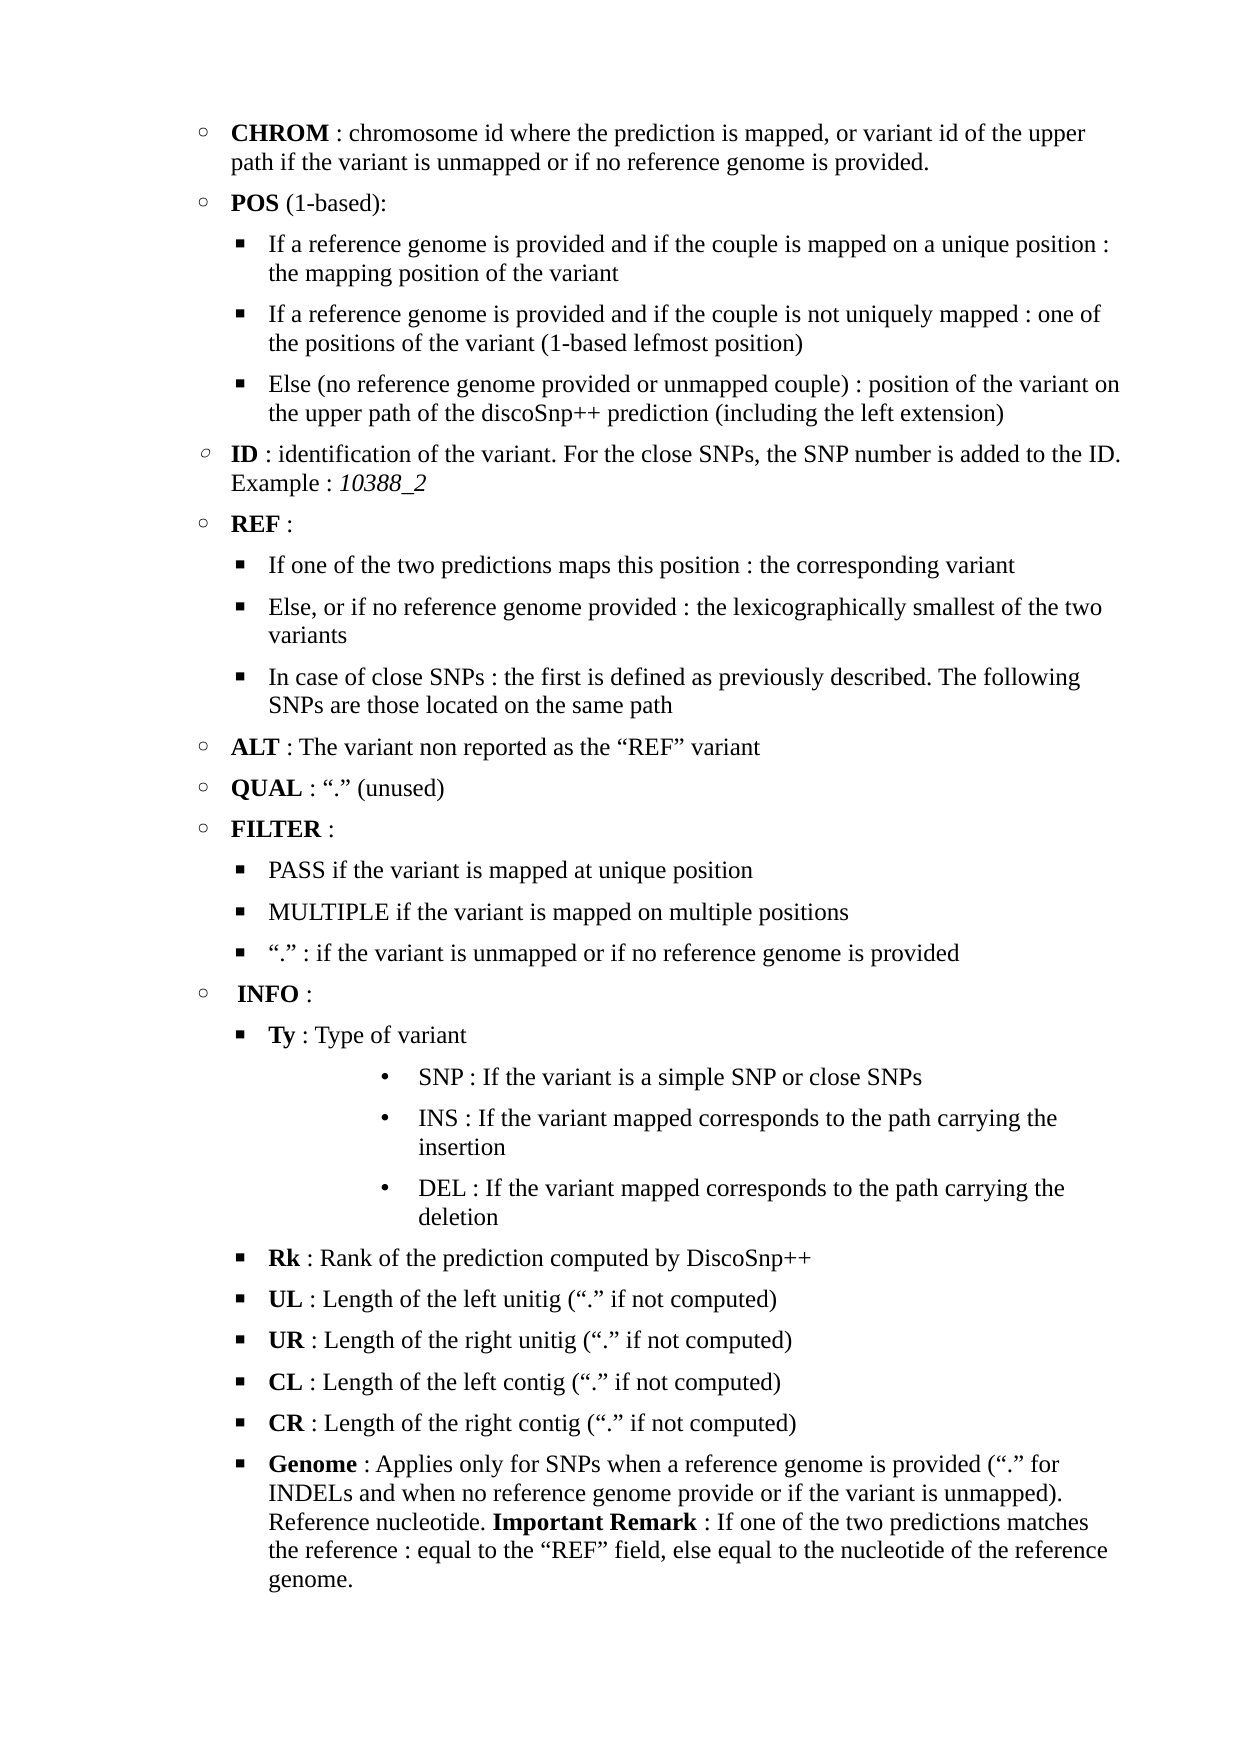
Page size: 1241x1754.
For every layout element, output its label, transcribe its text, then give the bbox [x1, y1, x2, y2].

list Rk : Rank of the prediction computed by DiscoSnp++ [231, 1243, 1122, 1272]
list PASS if the variant is mapped at unique position [231, 856, 1122, 884]
list “.” : if the variant is unmapped or if no reference genome is provided [231, 938, 1122, 967]
list Genome : Applies only for SNPs when a reference genome is provided (“.” for INDELs and when no reference genome provide or if the variant is unmapped). Reference nucleotide. Important Remark : If one of the two predictions matches the reference : equal to the “REF” field, else equal to the nucleotide of the reference genome. [231, 1449, 1122, 1593]
list If a reference genome is provided and if the couple is not uniquely mapped : one of the positions of the variant (1-based lefmost position) [231, 299, 1122, 357]
list DEL : If the variant mapped corresponds to the path carrying the deletion [381, 1173, 1122, 1231]
list QUAL : “.” (unused) [193, 773, 1122, 802]
list CL : Length of the left contig (“.” if not computed) [231, 1367, 1122, 1396]
list If a reference genome is provided and if the couple is mapped on a unique position : the mapping position of the variant [231, 229, 1122, 287]
list CHROM : chromosome id where the prediction is mapped, or variant id of the upper path if the variant is unmapped or if no reference genome is provided. [193, 118, 1122, 176]
list FILTER : [193, 814, 1122, 843]
list ALT : The variant non reported as the “REF” variant [193, 732, 1122, 761]
list If one of the two predictions maps this position : the corresponding variant [231, 551, 1122, 579]
list In case of close SNPs : the first is defined as previously described. The following SNPs are those located on the same path [231, 662, 1122, 719]
list ID : identification of the variant. For the close SNPs, the SNP number is added to the ID. Example : 10388_2 [193, 439, 1122, 497]
list Else (no reference genome provided or unmapped couple) : position of the variant on the upper path of the discoSnp++ prediction (including the left extension) [231, 369, 1122, 427]
list POS (1-based): [193, 188, 1122, 217]
list SNP : If the variant is a simple SNP or close SNPs [381, 1062, 1122, 1091]
list MULTIPLE if the variant is mapped on multiple positions [231, 897, 1122, 926]
list Ty : Type of variant [231, 1021, 1122, 1049]
list INFO : [193, 979, 1122, 1008]
list REF : [193, 509, 1122, 538]
list CR : Length of the right contig (“.” if not computed) [231, 1408, 1122, 1437]
list Else, or if no reference genome provided : the lexicographically smallest of the two variants [231, 592, 1122, 649]
list UL : Length of the left unitig (“.” if not computed) [231, 1284, 1122, 1313]
list UR : Length of the right unitig (“.” if not computed) [231, 1326, 1122, 1354]
list INS : If the variant mapped corresponds to the path carrying the insertion [381, 1103, 1122, 1161]
